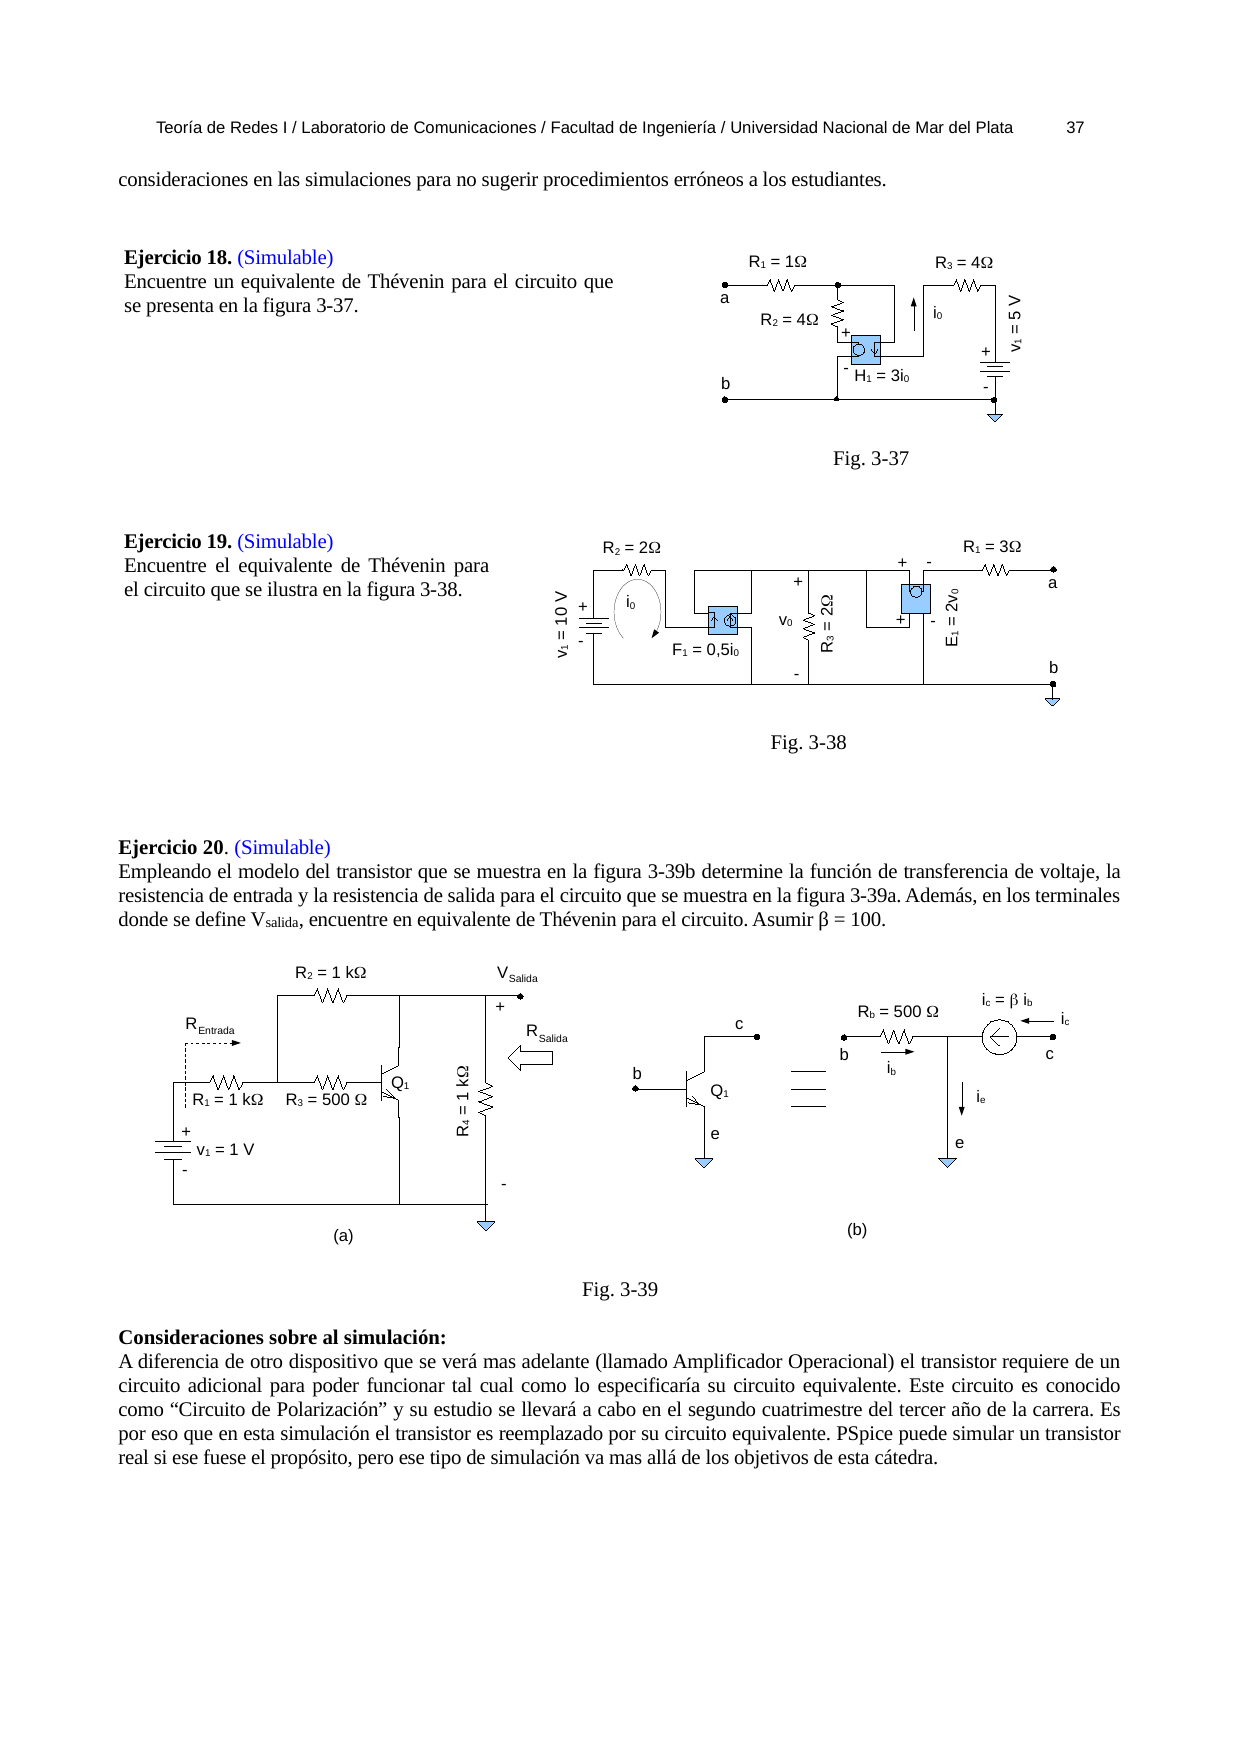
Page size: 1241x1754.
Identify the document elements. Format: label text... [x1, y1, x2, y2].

text Empleando el modelo del transistor que se muestra en la figura 3-39b determine la función de transferencia de voltaje, la resistencia de entrada y la resistencia de salida para el circuito que se muestra en la figura 3-39a. Además, en los terminales donde se define Vsalida, encuentre en equivalente de Thévenin para el circuito. Asumir β = 100. [118, 859, 1122, 931]
table_header Fig. 3-38 [495, 523, 1122, 787]
text Fig. 3-39 [118, 1276, 1122, 1301]
text Ejercicio 20. (Simulable) [118, 835, 1122, 859]
text consideraciones en las simulaciones para no sugerir procedimientos erróneos a los estudiantes. [118, 167, 1122, 191]
table_header Ejercicio 19. (Simulable) Encuentre el equivalente de Thévenin para el circuito que se ilustra en la figura 3-38. [118, 523, 495, 787]
text A diferencia de otro dispositivo que se verá mas adelante (llamado Amplificador Operacional) el transistor requiere de un circuito adicional para poder funcionar tal cual como lo especificaría su circuito equivalente. Este circuito es conocido como “Circuito de Polarización” y su estudio se llevará a cabo en el segundo cuatrimestre del tercer año de la carrera. Es por eso que en esta simulación el transistor es reemplazado por su circuito equivalente. PSpice puede simular un transistor real si ese fuese el propósito, pero ese tipo de simulación va mas allá de los objetivos de esta cátedra. [118, 1349, 1122, 1469]
table_header Fig. 3-37 [620, 239, 1122, 475]
table_header Ejercicio 18. (Simulable) Encuentre un equivalente de Thévenin para el circuito que se presenta en la figura 3-37. [118, 239, 620, 475]
text Consideraciones sobre al simulación: [118, 1324, 1122, 1349]
